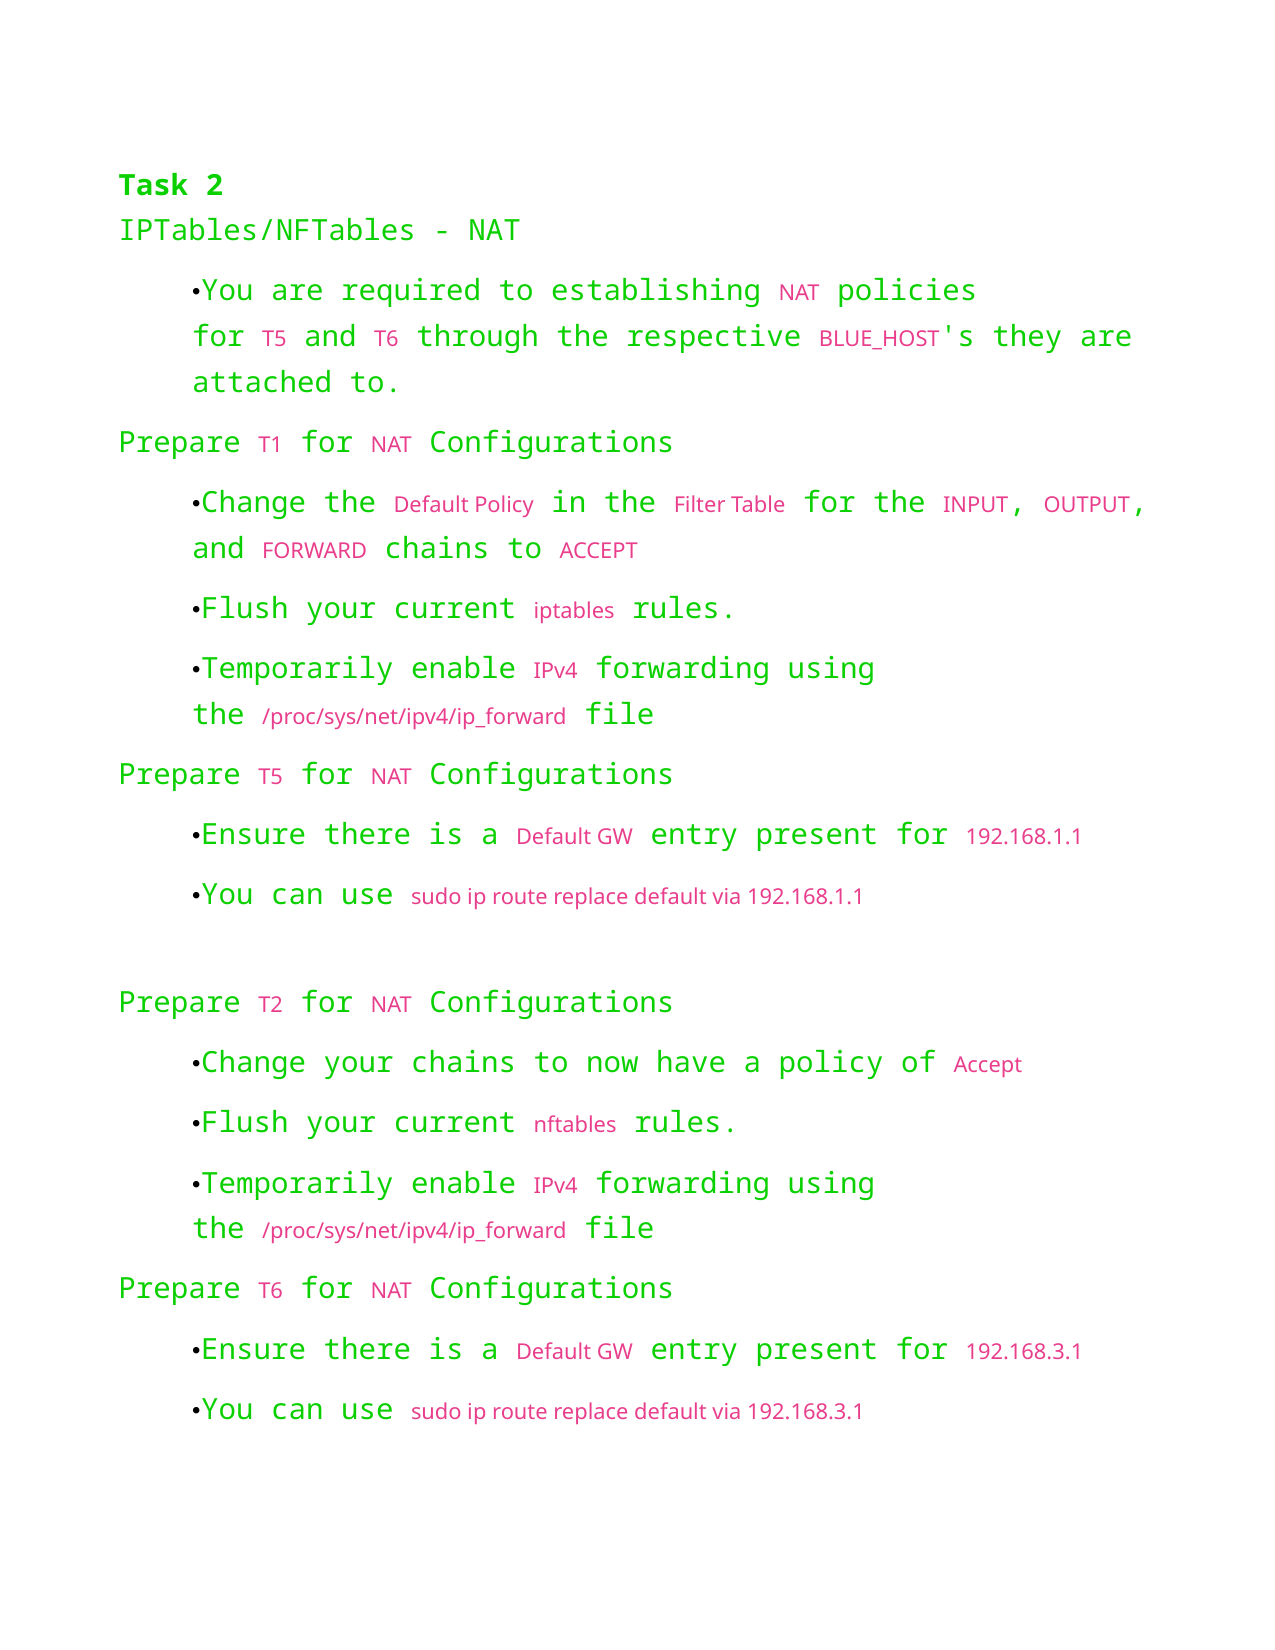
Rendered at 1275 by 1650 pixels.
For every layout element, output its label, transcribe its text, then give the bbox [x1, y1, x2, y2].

list Flush your current nftables rules. [118, 1102, 1157, 1141]
text Prepare T2 for NAT Configurations [118, 981, 1157, 1021]
list Temporarily enable IPv4 forwarding using the /proc/sys/net/ipv4/ip_forward file [118, 647, 1157, 733]
text Prepare T1 for NAT Configurations [118, 421, 1157, 461]
list You are required to establishing NAT policies for T5 and T6 through the respective BLUE_HOST's they are attached to. [118, 269, 1157, 401]
list Ensure there is a Default GW entry present for 192.168.1.1 [118, 813, 1157, 853]
list Flush your current iptables rules. [118, 587, 1157, 627]
list Ensure there is a Default GW entry present for 192.168.3.1 [118, 1328, 1157, 1368]
list Change your chains to now have a policy of Accept [118, 1042, 1157, 1081]
list Temporarily enable IPv4 forwarding using the /proc/sys/net/ipv4/ip_forward file [118, 1162, 1157, 1247]
list You can use sudo ip route replace default via 192.168.3.1 [118, 1388, 1157, 1428]
text Prepare T6 for NAT Configurations [118, 1268, 1157, 1307]
list You can use sudo ip route replace default via 192.168.1.1 [118, 873, 1157, 913]
list Change the Default Policy in the Filter Table for the INPUT, OUTPUT, and FORWARD chains to ACCEPT [118, 481, 1157, 567]
text Prepare T5 for NAT Configurations [118, 753, 1157, 793]
text Task 2 IPTables/NFTables - NAT [118, 118, 1157, 249]
